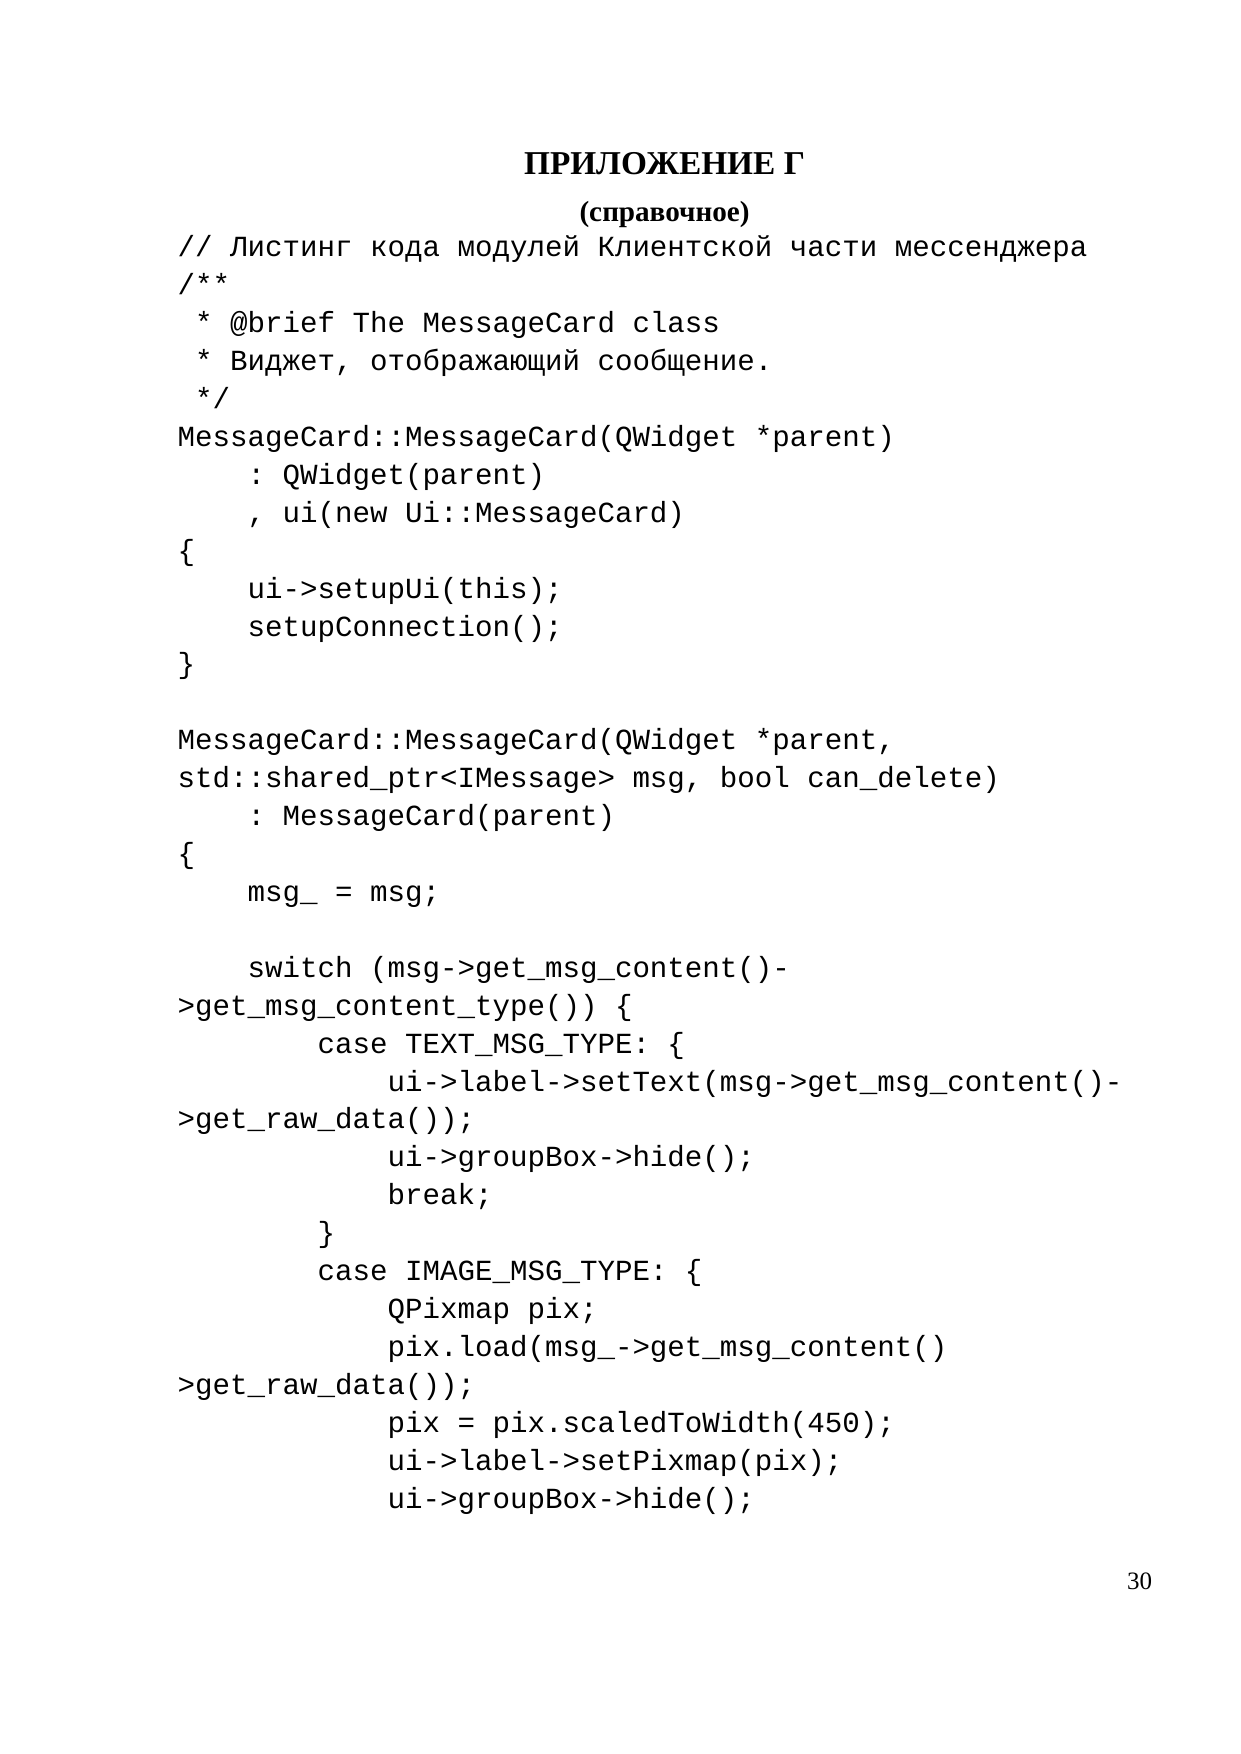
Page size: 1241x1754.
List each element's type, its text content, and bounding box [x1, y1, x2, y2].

text */ [177, 384, 1152, 417]
text msg_ = msg; [177, 877, 1152, 910]
text } [177, 1218, 1152, 1251]
text { [177, 536, 1152, 569]
text QPixmap pix; [177, 1294, 1152, 1327]
text , ui(new Ui::MessageCard) [177, 498, 1152, 531]
text * @brief The MessageCard class [177, 308, 1152, 341]
subtitle ПРИЛОЖЕНИЕ Г [177, 143, 1152, 181]
text >get_raw_data()); [177, 1370, 1152, 1403]
text { [177, 839, 1152, 872]
text setupConnection(); [177, 612, 1152, 645]
text break; [177, 1180, 1152, 1213]
text case IMAGE_MSG_TYPE: { [177, 1256, 1152, 1289]
text pix = pix.scaledToWidth(450); [177, 1408, 1152, 1441]
text MessageCard::MessageCard(QWidget *parent, std::shared_ptr<IMessage> msg, bool can_delete) [177, 725, 1152, 796]
text ui->groupBox->hide(); [177, 1142, 1152, 1176]
text : MessageCard(parent) [177, 801, 1152, 834]
text ui->setupUi(this); [177, 574, 1152, 607]
text pix.load(msg_->get_msg_content() [177, 1332, 1152, 1365]
text switch (msg->get_msg_content()->get_msg_content_type()) { [177, 953, 1152, 1024]
text /** [177, 270, 1152, 303]
text * Виджет, отображающий сообщение. [177, 346, 1152, 379]
text (справочное) [177, 194, 1152, 227]
text } [177, 649, 1152, 683]
text ui->label->setText(msg->get_msg_content()->get_raw_data()); [177, 1067, 1152, 1138]
text : QWidget(parent) [177, 460, 1152, 493]
text MessageCard::MessageCard(QWidget *parent) [177, 422, 1152, 455]
text // Листинг кода модулей Клиентской части мессенджера [177, 232, 1152, 266]
text case TEXT_MSG_TYPE: { [177, 1029, 1152, 1062]
text ui->label->setPixmap(pix); [177, 1446, 1152, 1479]
text ui->groupBox->hide(); [177, 1484, 1152, 1517]
